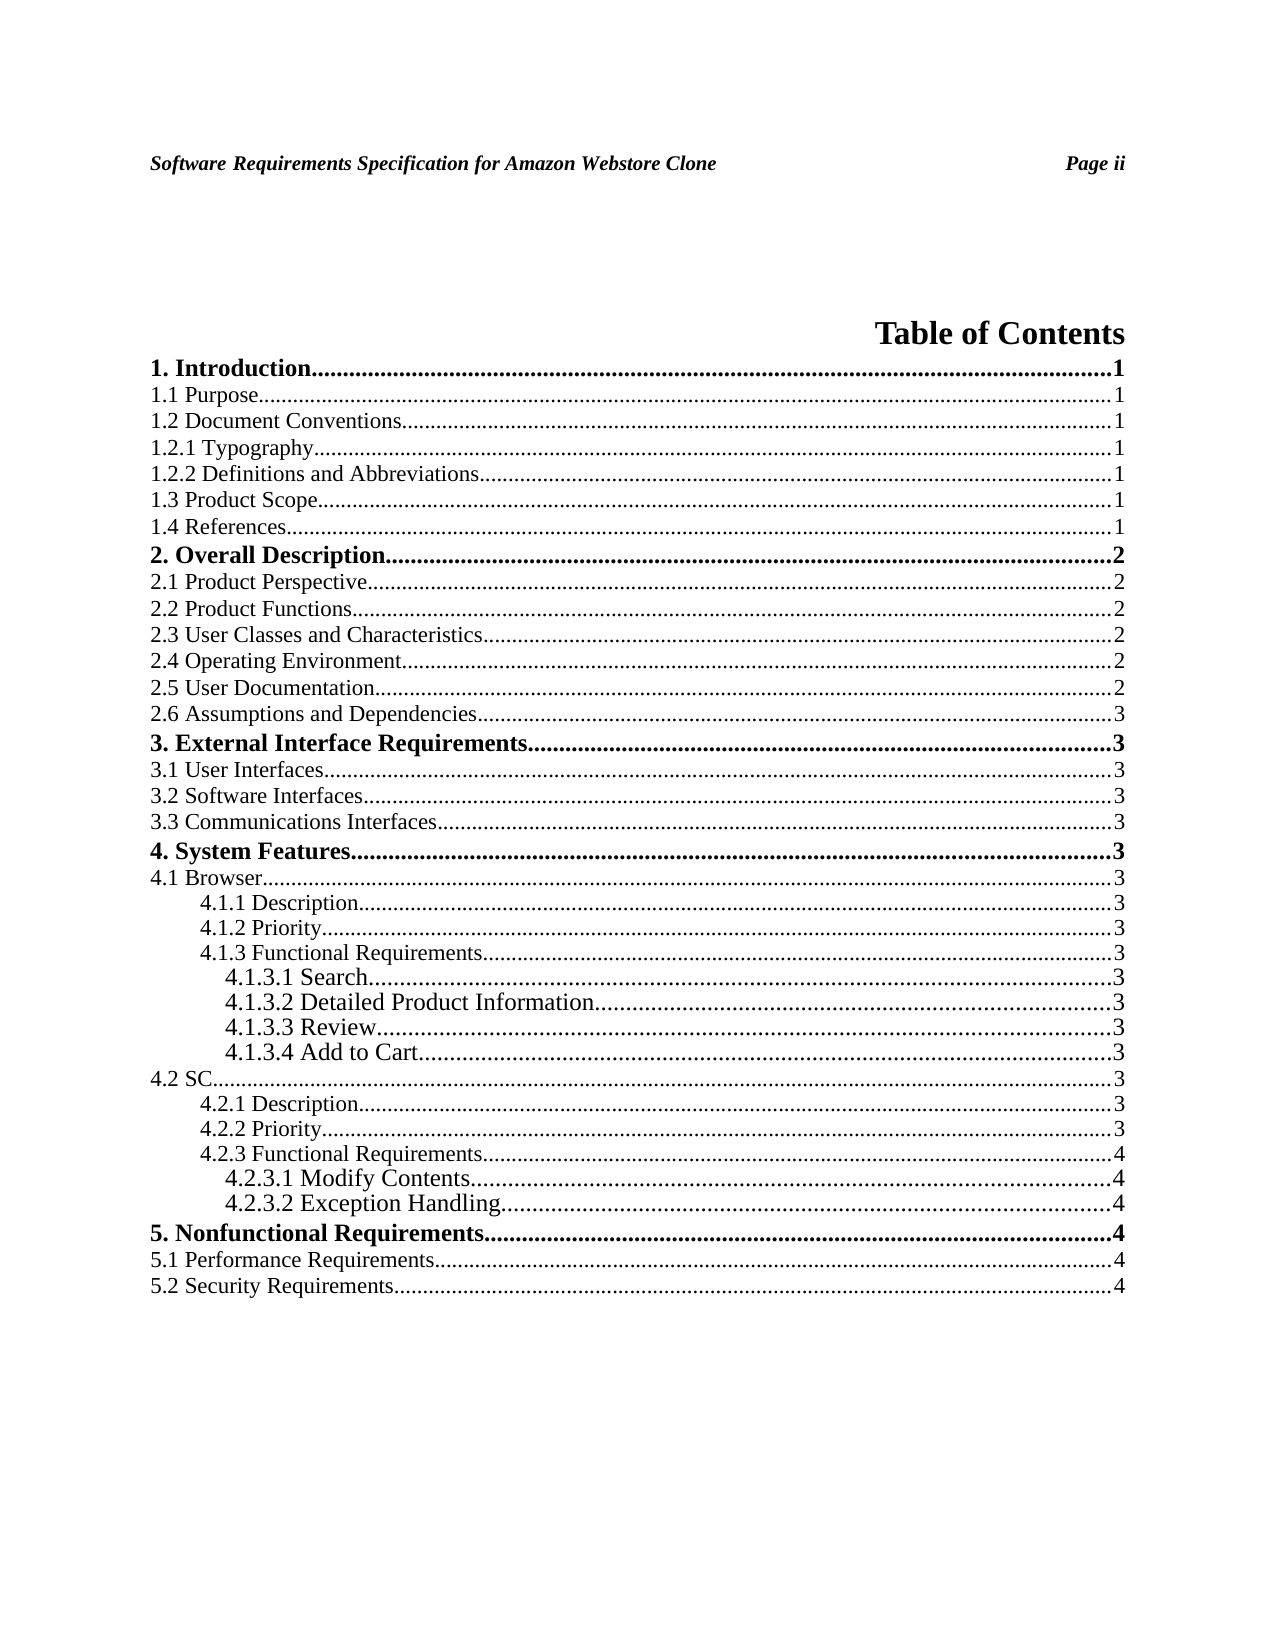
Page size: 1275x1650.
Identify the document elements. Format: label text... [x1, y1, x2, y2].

text 1.2.2 Definitions and Abbreviations 1 [150, 460, 1125, 486]
text 4.1.3.1 Search 3 [225, 965, 1125, 990]
text 4.2.3.2 Exception Handling 4 [225, 1192, 1125, 1217]
text 3.2 Software Interfaces 3 [150, 782, 1125, 808]
text 4.2.3.1 Modify Contents 4 [225, 1167, 1125, 1192]
text 2.5 User Documentation 2 [150, 674, 1125, 700]
text 4.1.3.3 Review 3 [225, 1015, 1125, 1040]
text 2.4 Operating Environment 2 [150, 647, 1125, 674]
text 3. External Interface Requirements 3 [150, 733, 1125, 756]
text 2.2 Product Functions 2 [150, 595, 1125, 621]
subtitle Table of Contents [150, 313, 1125, 352]
text 4.1 Browser 3 [150, 864, 1125, 890]
text 1.1 Purpose 1 [150, 381, 1125, 407]
text 1. Introduction 1 [150, 358, 1125, 381]
text 4.1.3.4 Add to Cart 3 [225, 1040, 1125, 1065]
text 4. System Features 3 [150, 841, 1125, 864]
text 4.1.3.2 Detailed Product Information 3 [225, 990, 1125, 1015]
text 4.2.2 Priority 3 [200, 1117, 1125, 1142]
text 4.1.3 Functional Requirements 3 [200, 940, 1125, 965]
text 4.1.2 Priority 3 [200, 915, 1125, 940]
text 2.1 Product Perspective 2 [150, 568, 1125, 595]
text 1.3 Product Scope 1 [150, 486, 1125, 513]
text 5.1 Performance Requirements 4 [150, 1246, 1125, 1272]
text 4.2.3 Functional Requirements 4 [200, 1142, 1125, 1167]
text 5. Nonfunctional Requirements 4 [150, 1223, 1125, 1246]
text 2.6 Assumptions and Dependencies 3 [150, 700, 1125, 726]
text 4.2 SC 3 [150, 1065, 1125, 1092]
text 3.3 Communications Interfaces 3 [150, 808, 1125, 835]
text 4.1.1 Description 3 [200, 890, 1125, 915]
text 2.3 User Classes and Characteristics 2 [150, 621, 1125, 647]
text 2. Overall Description 2 [150, 545, 1125, 568]
text 3.1 User Interfaces 3 [150, 756, 1125, 782]
text 1.4 References 1 [150, 513, 1125, 539]
text 4.2.1 Description 3 [200, 1092, 1125, 1117]
text 5.2 Security Requirements 4 [150, 1272, 1125, 1298]
text 1.2 Document Conventions 1 [150, 407, 1125, 434]
text 1.2.1 Typography 1 [150, 434, 1125, 460]
